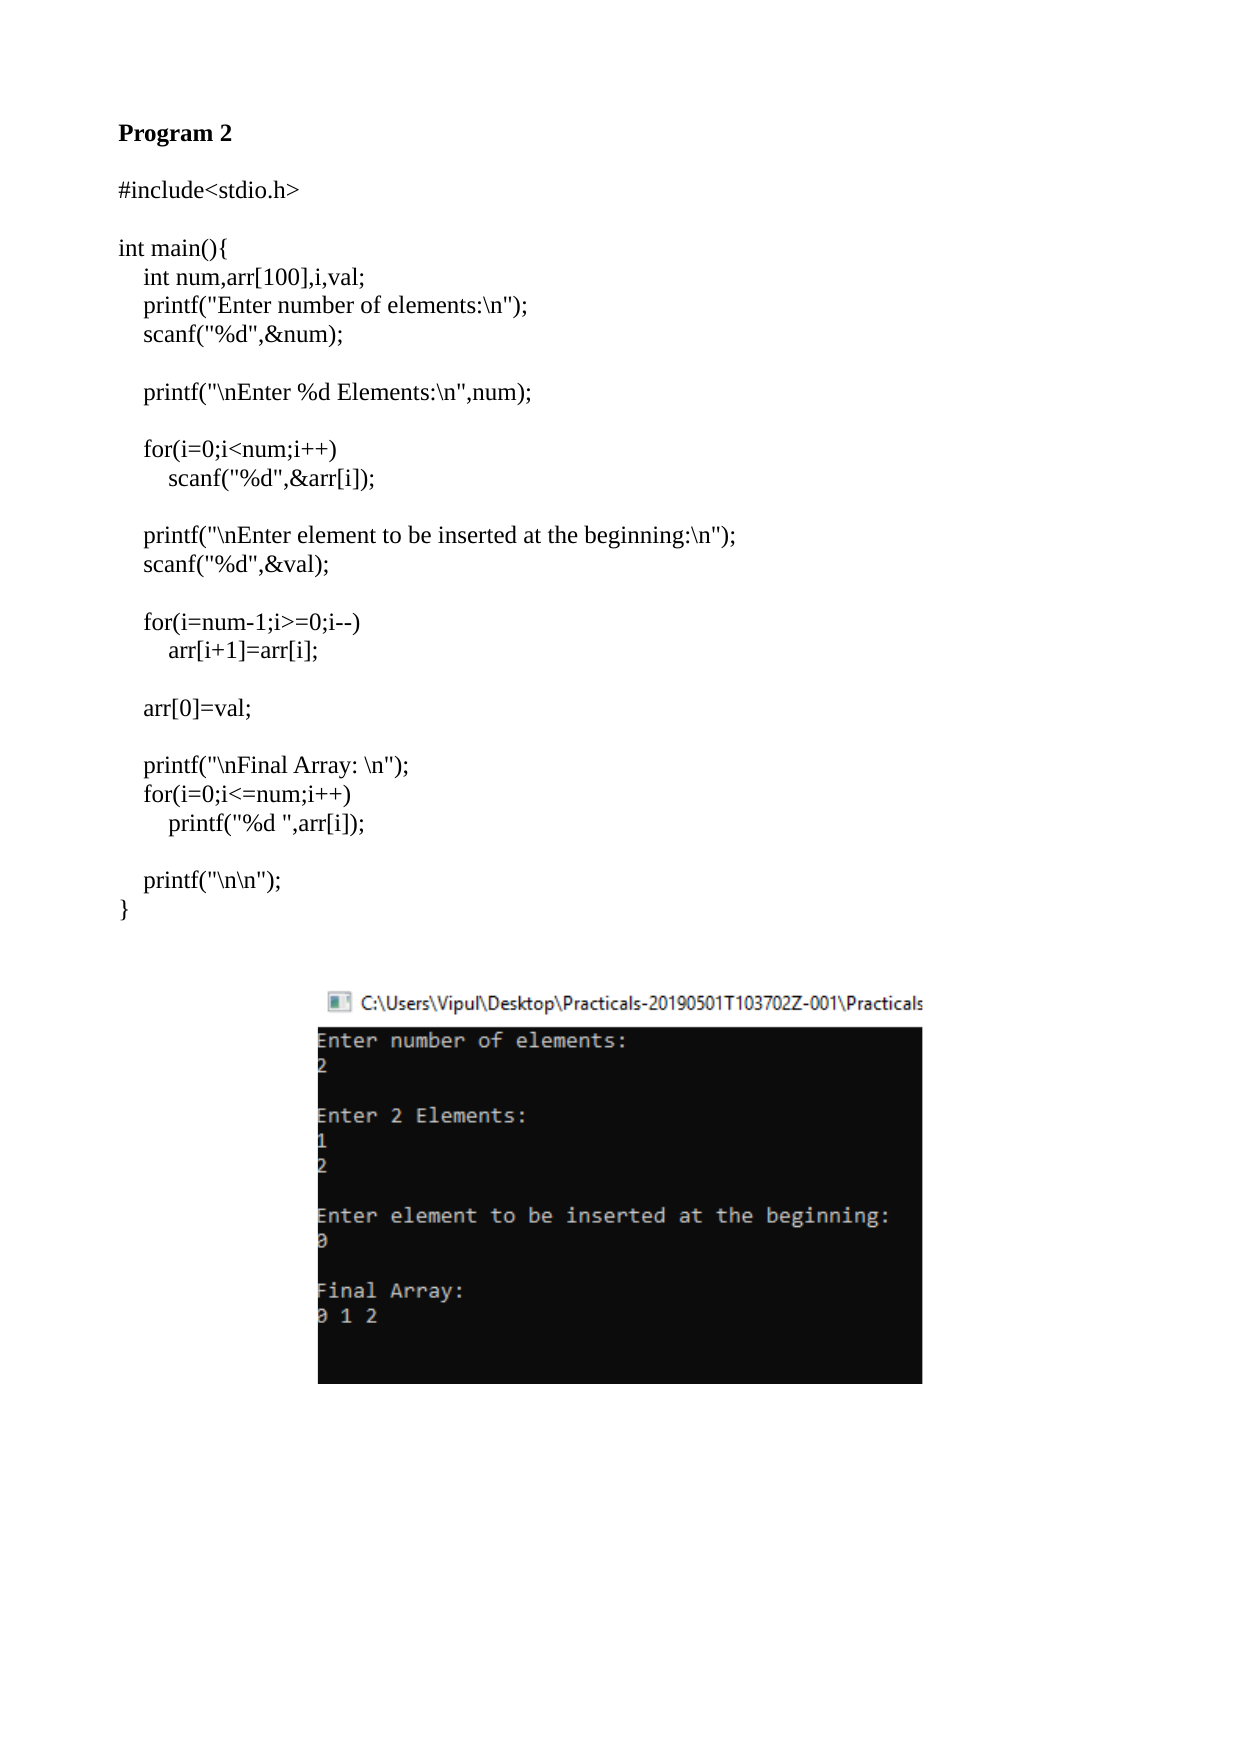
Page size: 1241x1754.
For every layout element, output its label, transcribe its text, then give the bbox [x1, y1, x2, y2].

text arr[i+1]=arr[i]; [118, 636, 1122, 664]
text arr[0]=val; [118, 693, 1122, 722]
text printf("\nEnter %d Elements:\n",num); [118, 377, 1122, 406]
text printf("Enter number of elements:\n"); [118, 291, 1122, 319]
text printf("\nFinal Array: \n"); [118, 751, 1122, 779]
text scanf("%d",&num); [118, 319, 1122, 348]
text for(i=0;i<num;i++) [118, 434, 1122, 463]
text Program 2 [118, 118, 1122, 147]
text for(i=num-1;i>=0;i--) [118, 607, 1122, 636]
text printf("\nEnter element to be inserted at the beginning:\n"); [118, 521, 1122, 549]
picture [317, 982, 923, 1384]
text } [118, 894, 1122, 923]
text #include<stdio.h> [118, 176, 1122, 204]
text for(i=0;i<=num;i++) [118, 779, 1122, 808]
text int main(){ [118, 233, 1122, 262]
text printf("\n\n"); [118, 866, 1122, 894]
text int num,arr[100],i,val; [118, 262, 1122, 291]
text printf("%d ",arr[i]); [118, 808, 1122, 837]
text scanf("%d",&arr[i]); [118, 463, 1122, 492]
text scanf("%d",&val); [118, 549, 1122, 578]
